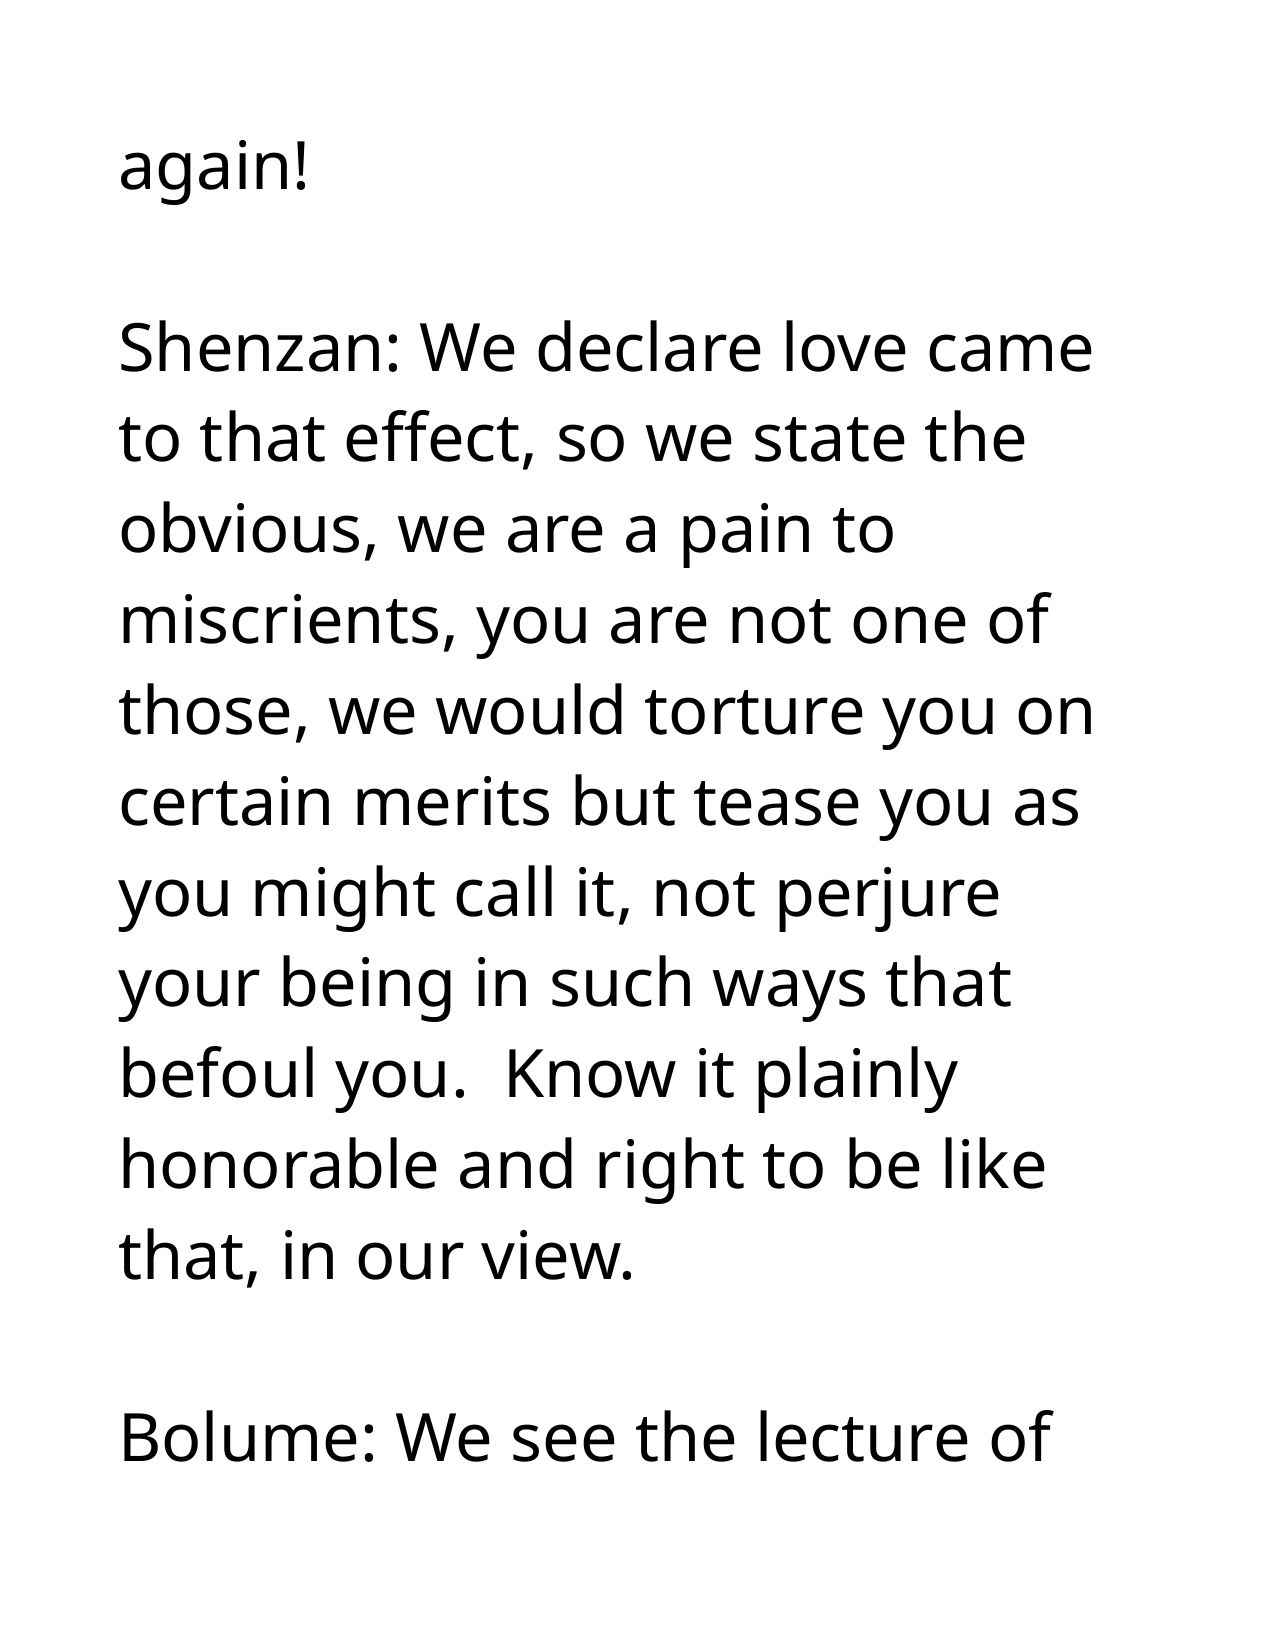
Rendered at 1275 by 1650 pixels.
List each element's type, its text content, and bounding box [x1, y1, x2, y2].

text Shenzan: We declare love came to that effect, so we state the obvious, we are a pain to miscrients, you are not one of those, we would torture you on certain merits but tease you as you might call it, not perjure your being in such ways that befoul you. Know it plainly honorable and right to be like that, in our view. [118, 300, 1157, 1299]
text again! [118, 118, 1157, 209]
text Bolume: We see the lecture of [118, 1390, 1157, 1481]
